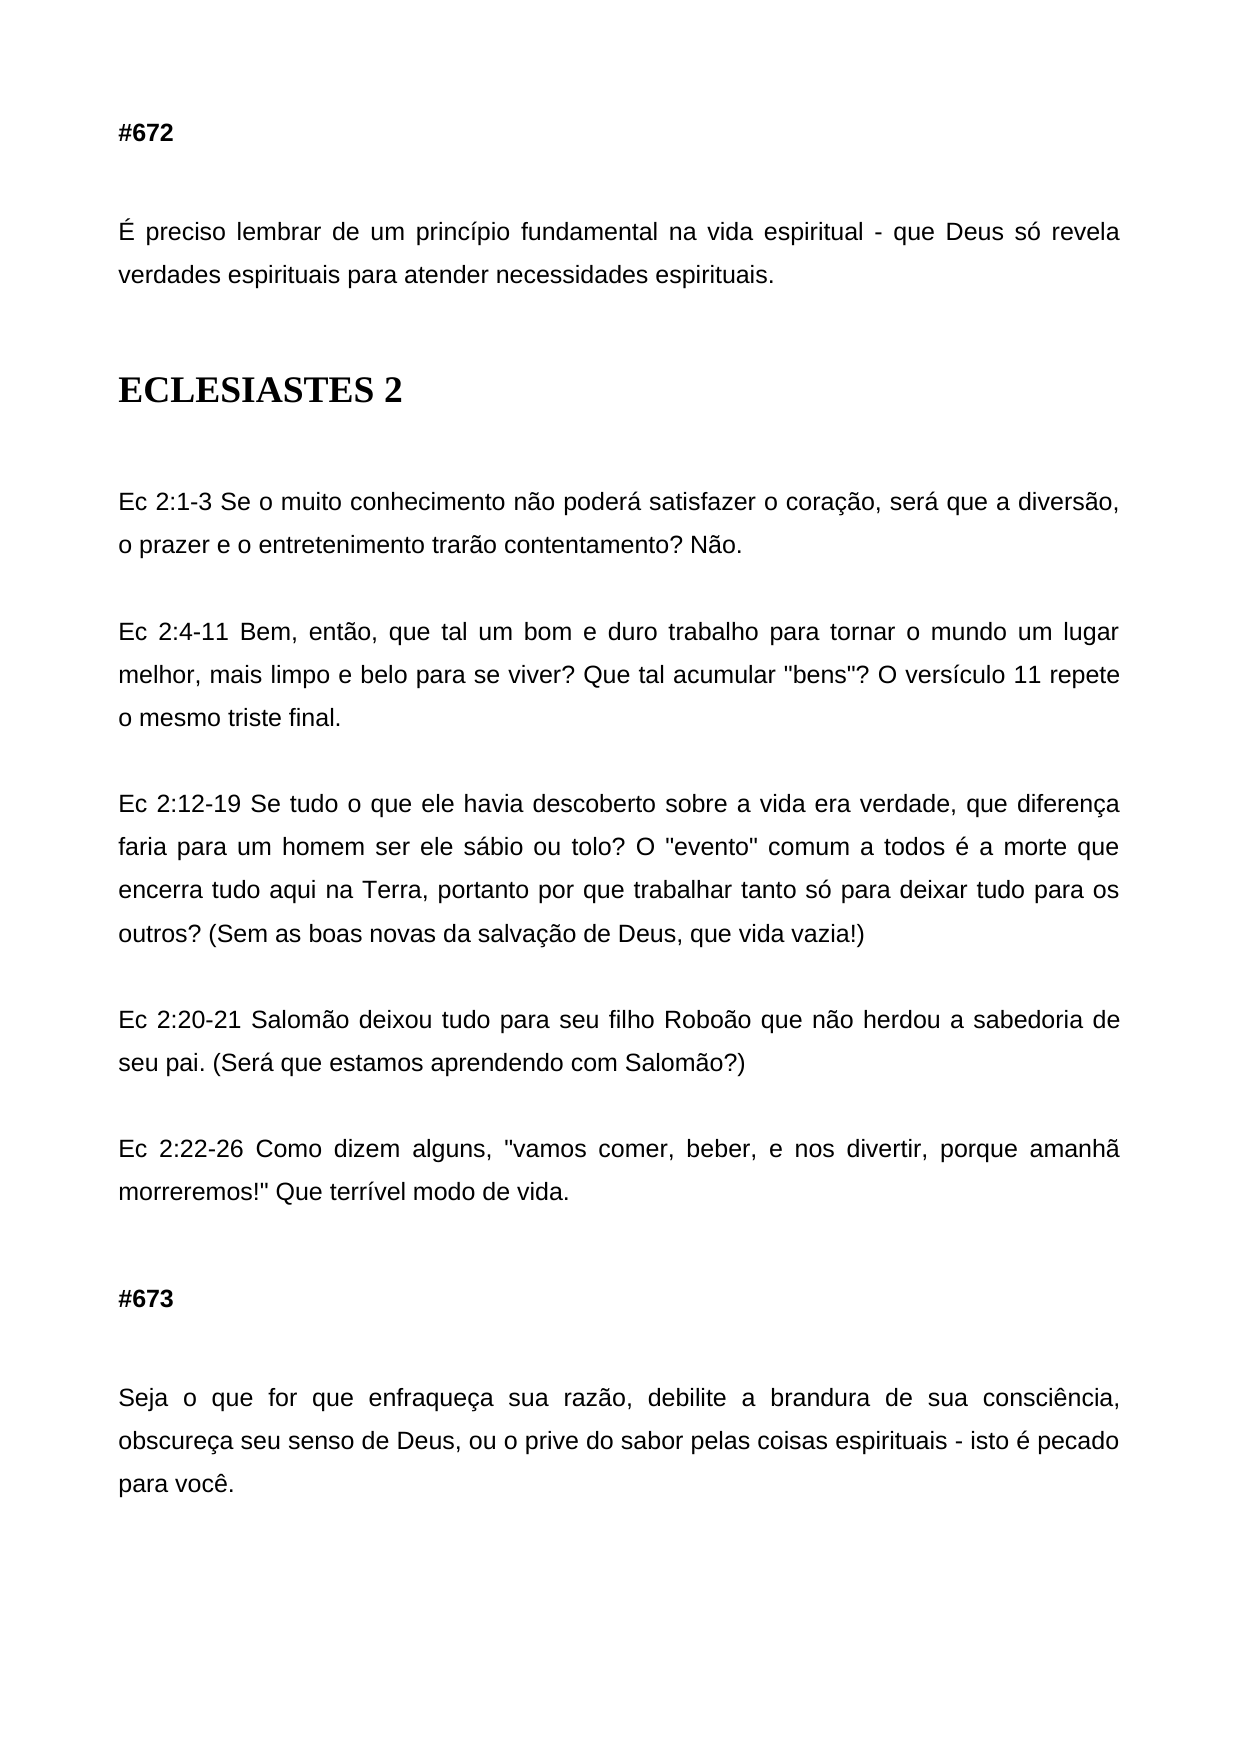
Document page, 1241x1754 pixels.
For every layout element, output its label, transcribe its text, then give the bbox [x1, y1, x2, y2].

text Ec 2:20-21 Salomão deixou tudo para seu filho Roboão que não herdou a sabedoria de seu pai. (Será que estamos aprendendo com Salomão?) [118, 1005, 1122, 1077]
text Ec 2:1-3 Se o muito conhecimento não poderá satisfazer o coração, será que a diversão, o prazer e o entretenimento trarão contentamento? Não. [118, 487, 1122, 559]
subtitle #672 [118, 118, 1122, 147]
subtitle ECLESIASTES 2 [118, 367, 1122, 410]
text É preciso lembrar de um princípio fundamental na vida espiritual - que Deus só revela verdades espirituais para atender necessidades espirituais. [118, 217, 1122, 289]
text Seja o que for que enfraqueça sua razão, debilite a brandura de sua consciência, obscureça seu senso de Deus, ou o prive do sabor pelas coisas espirituais - isto é pecado para você. [118, 1383, 1122, 1498]
text Ec 2:4-11 Bem, então, que tal um bom e duro trabalho para tornar o mundo um lugar melhor, mais limpo e belo para se viver? Que tal acumular "bens"? O versículo 11 repete o mesmo triste final. [118, 617, 1122, 732]
text Ec 2:22-26 Como dizem alguns, "vamos comer, beber, e nos divertir, porque amanhã morreremos!" Que terrível modo de vida. [118, 1134, 1122, 1206]
text Ec 2:12-19 Se tudo o que ele havia descoberto sobre a vida era verdade, que diferença faria para um homem ser ele sábio ou tolo? O "evento" comum a todos é a morte que encerra tudo aqui na Terra, portanto por que trabalhar tanto só para deixar tudo para os outros? (Sem as boas novas da salvação de Deus, que vida vazia!) [118, 789, 1122, 947]
subtitle #673 [118, 1284, 1122, 1313]
